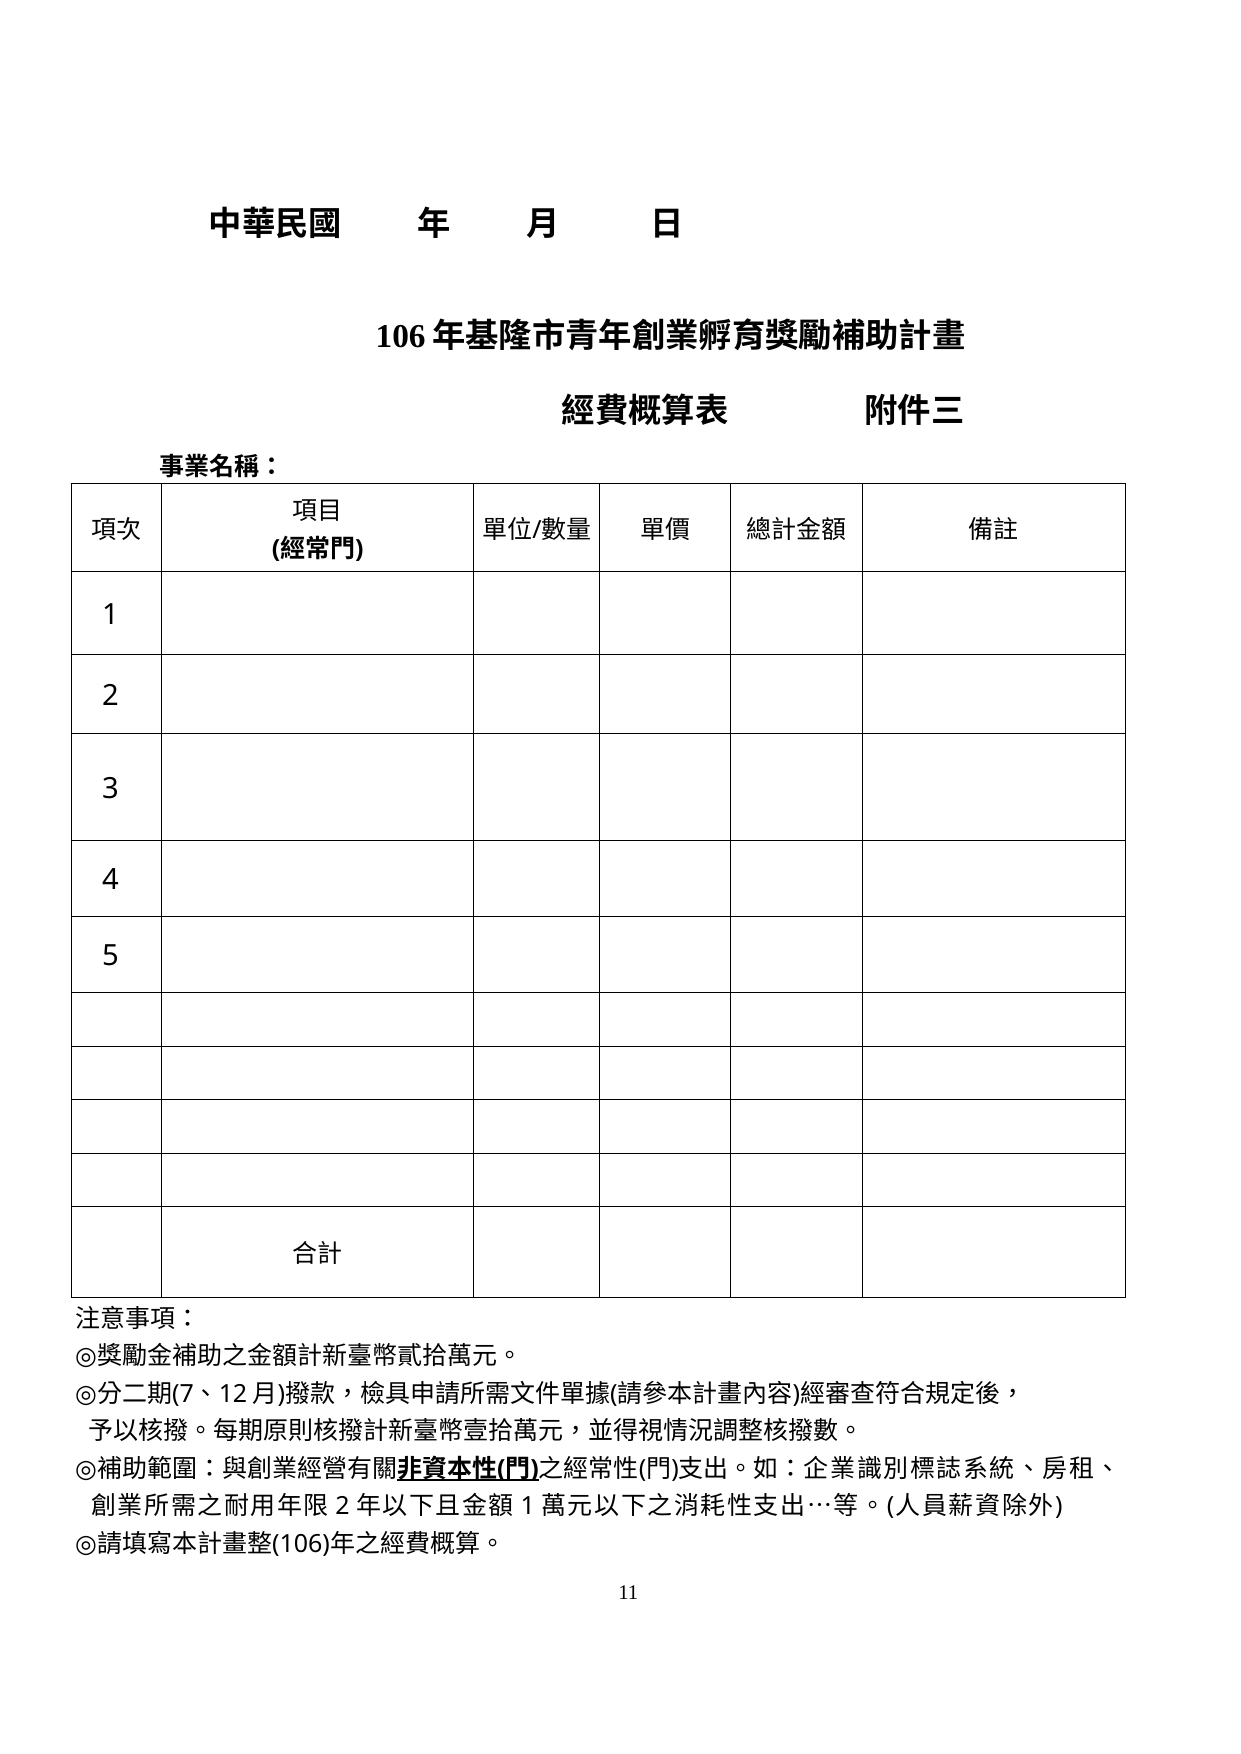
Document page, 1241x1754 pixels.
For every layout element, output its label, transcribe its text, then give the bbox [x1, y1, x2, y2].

table_cell [863, 734, 1125, 840]
table_cell [474, 1100, 599, 1153]
table_cell [731, 1154, 862, 1206]
table_cell [600, 917, 730, 992]
text 事業名稱： [159, 446, 1181, 483]
table_cell [863, 1100, 1125, 1153]
table_cell [731, 841, 862, 916]
table_cell 3 [72, 734, 161, 840]
table_cell [72, 1100, 161, 1153]
table_cell [600, 1154, 730, 1206]
table_cell [162, 993, 473, 1046]
table_header 單位/數量 [474, 484, 599, 571]
text 106年基隆市青年創業孵育獎勵補助計畫 [159, 296, 1181, 371]
table_cell [474, 572, 599, 654]
table_cell [863, 841, 1125, 916]
table_cell [863, 1047, 1125, 1099]
table_header 項次 [72, 484, 161, 571]
table_cell [863, 1207, 1125, 1297]
table_cell 2 [72, 655, 161, 733]
table_header 總計金額 [731, 484, 862, 571]
table_cell [863, 1154, 1125, 1206]
table_cell [863, 655, 1125, 733]
text 予以核撥。每期原則核撥計新臺幣壹拾萬元，並得視情況調整核撥數。 [75, 1410, 1181, 1448]
table_cell 合計 [162, 1207, 473, 1297]
table_cell [731, 917, 862, 992]
table_cell 5 [72, 917, 161, 992]
table_cell [162, 1154, 473, 1206]
table_cell [474, 734, 599, 840]
table_cell [731, 1207, 862, 1297]
table_cell [600, 655, 730, 733]
table_cell [162, 917, 473, 992]
table_cell [600, 1100, 730, 1153]
text ◎請填寫本計畫整(106)年之經費概算。 [75, 1523, 1181, 1560]
table_cell [474, 993, 599, 1046]
table_cell [162, 1100, 473, 1153]
table_header 備註 [863, 484, 1125, 571]
table_cell [162, 1047, 473, 1099]
table_cell [162, 734, 473, 840]
text 經費概算表 附件三 [159, 371, 1181, 446]
table_cell [731, 655, 862, 733]
table_cell [474, 841, 599, 916]
table_cell [600, 841, 730, 916]
table_cell [600, 734, 730, 840]
table_cell 1 [72, 572, 161, 654]
table_cell [474, 1207, 599, 1297]
table_cell [731, 993, 862, 1046]
table_cell [600, 993, 730, 1046]
table_cell [162, 572, 473, 654]
table_cell [72, 993, 161, 1046]
table_cell [731, 734, 862, 840]
table_cell [162, 841, 473, 916]
table_cell [72, 1207, 161, 1297]
table_cell [731, 1047, 862, 1099]
table_cell [600, 1047, 730, 1099]
table_cell [474, 1047, 599, 1099]
table_cell [863, 572, 1125, 654]
table_cell [600, 1207, 730, 1297]
table_cell [863, 993, 1125, 1046]
table_cell [72, 1154, 161, 1206]
table_cell [731, 572, 862, 654]
table_header 單價 [600, 484, 730, 571]
table_cell [474, 1154, 599, 1206]
text ◎分二期(7、12月)撥款，檢具申請所需文件單據(請參本計畫內容)經審查符合規定後， [75, 1373, 1181, 1410]
table_header 項目 (經常門) [162, 484, 473, 571]
text ◎獎勵金補助之金額計新臺幣貳拾萬元。 [75, 1335, 1181, 1373]
table_cell [72, 1047, 161, 1099]
table_cell [162, 655, 473, 733]
table_cell [863, 917, 1125, 992]
text ◎補助範圍：與創業經營有關非資本性(門)之經常性(門)支出。如：企業識別標誌系統、房租、 [75, 1448, 1181, 1485]
text 創業所需之耐用年限2年以下且金額1萬元以下之消耗性支出…等。(人員薪資除外) [75, 1485, 1181, 1523]
text 中華民國 年 月 日 [75, 183, 1181, 258]
text 注意事項： [75, 1298, 1181, 1335]
table_cell [731, 1100, 862, 1153]
table_cell [600, 572, 730, 654]
table_cell [474, 655, 599, 733]
table_cell [474, 917, 599, 992]
table_cell 4 [72, 841, 161, 916]
